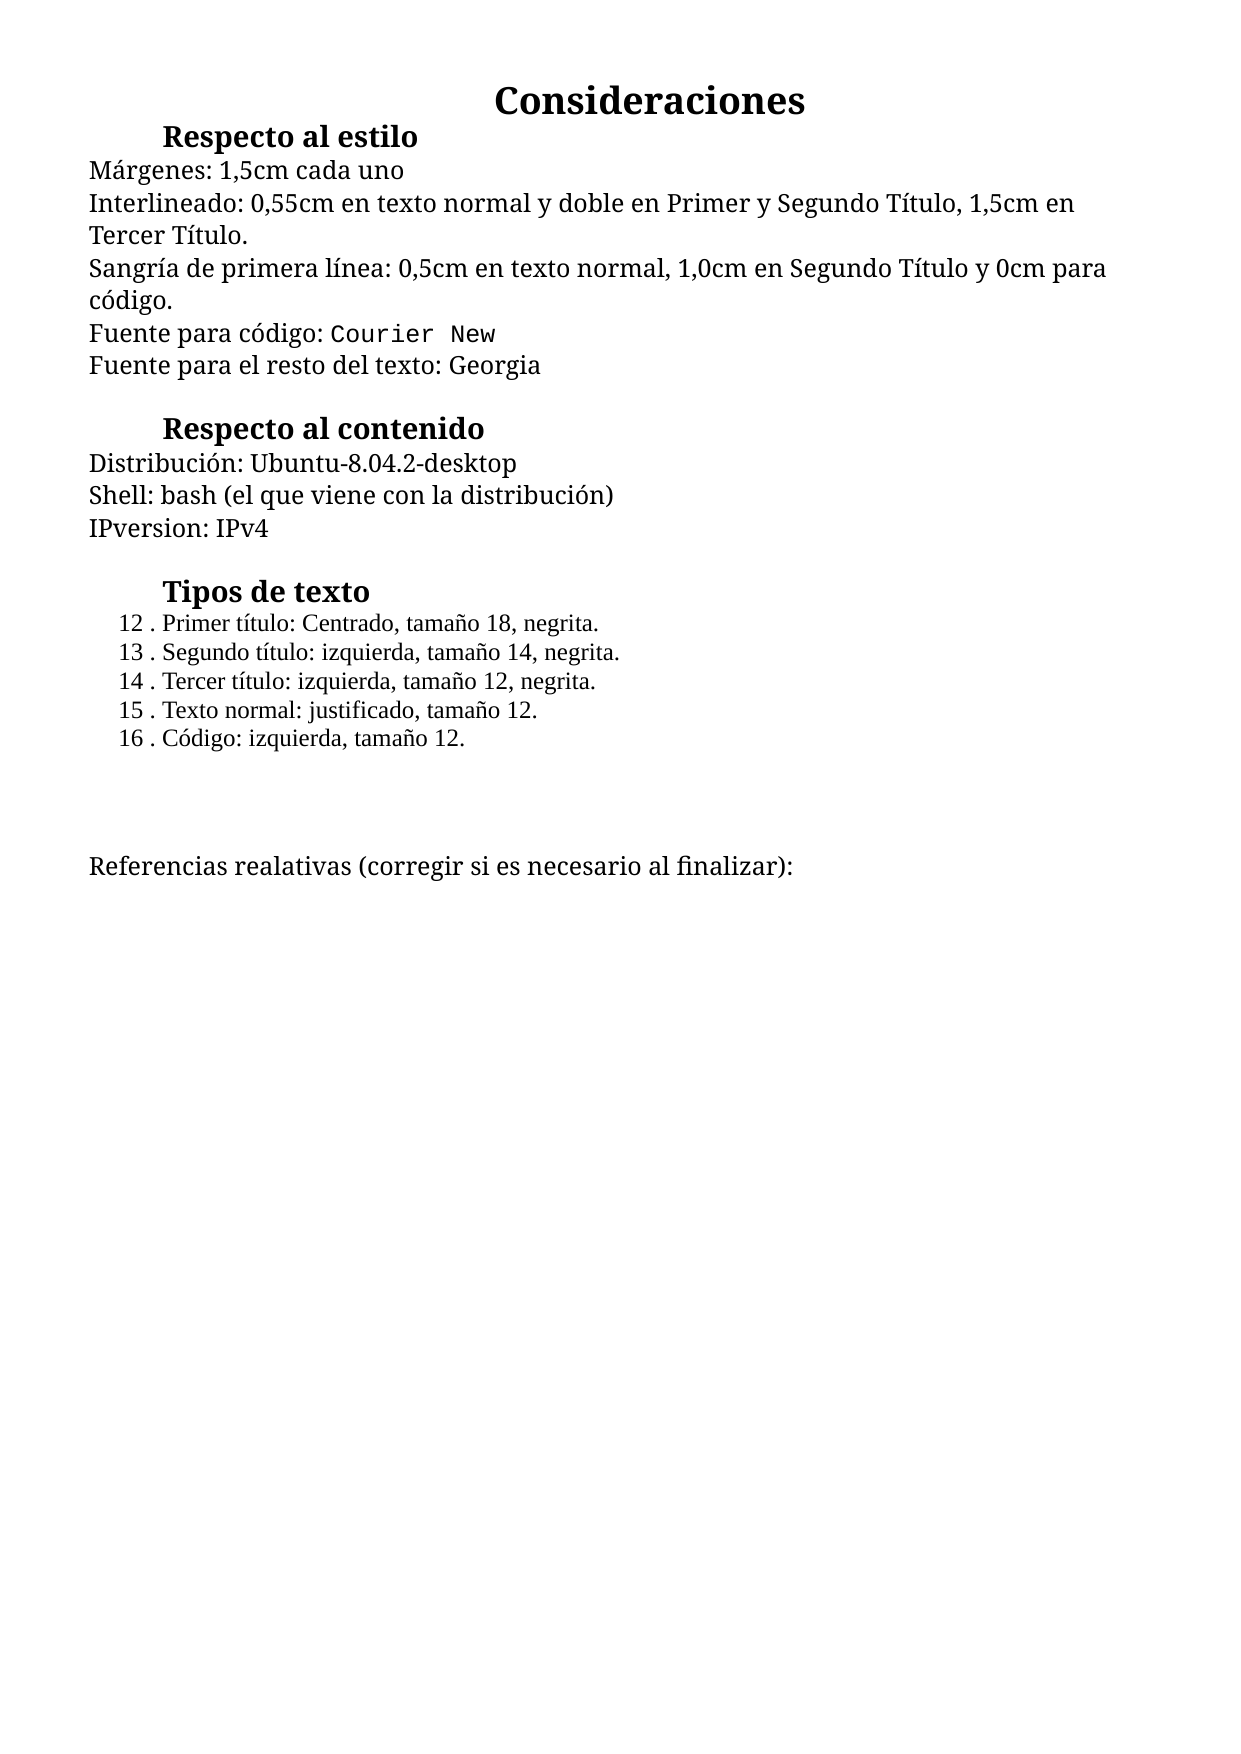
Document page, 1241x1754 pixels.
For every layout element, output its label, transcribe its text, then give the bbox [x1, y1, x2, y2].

list Texto normal: justificado, tamaño 12. [118, 695, 1152, 723]
text Tipos de texto [88, 576, 1152, 608]
text Referencias realativas (corregir si es necesario al finalizar): [88, 850, 1152, 882]
text IPversion: IPv4 [88, 511, 1152, 543]
text Interlineado: 0,55cm en texto normal y doble en Primer y Segundo Título, 1,5cm en Tercer Título. [88, 186, 1152, 251]
text Márgenes: 1,5cm cada uno [88, 153, 1152, 186]
text Respecto al estilo [88, 121, 1152, 153]
list Primer título: Centrado, tamaño 18, negrita. [118, 608, 1152, 637]
text Fuente para código: Courier New [88, 316, 1152, 348]
list Segundo título: izquierda, tamaño 14, negrita. [118, 637, 1152, 666]
list Tercer título: izquierda, tamaño 12, negrita. [118, 666, 1152, 695]
text Sangría de primera línea: 0,5cm en texto normal, 1,0cm en Segundo Título y 0cm para código. [88, 251, 1152, 316]
text Respecto al contenido [88, 413, 1152, 446]
text Distribución: Ubuntu-8.04.2-desktop [88, 446, 1152, 478]
text Fuente para el resto del texto: Georgia [88, 348, 1152, 381]
list Código: izquierda, tamaño 12. [118, 723, 1152, 752]
list Consideraciones [118, 88, 1152, 121]
text Shell: bash (el que viene con la distribución) [88, 478, 1152, 511]
